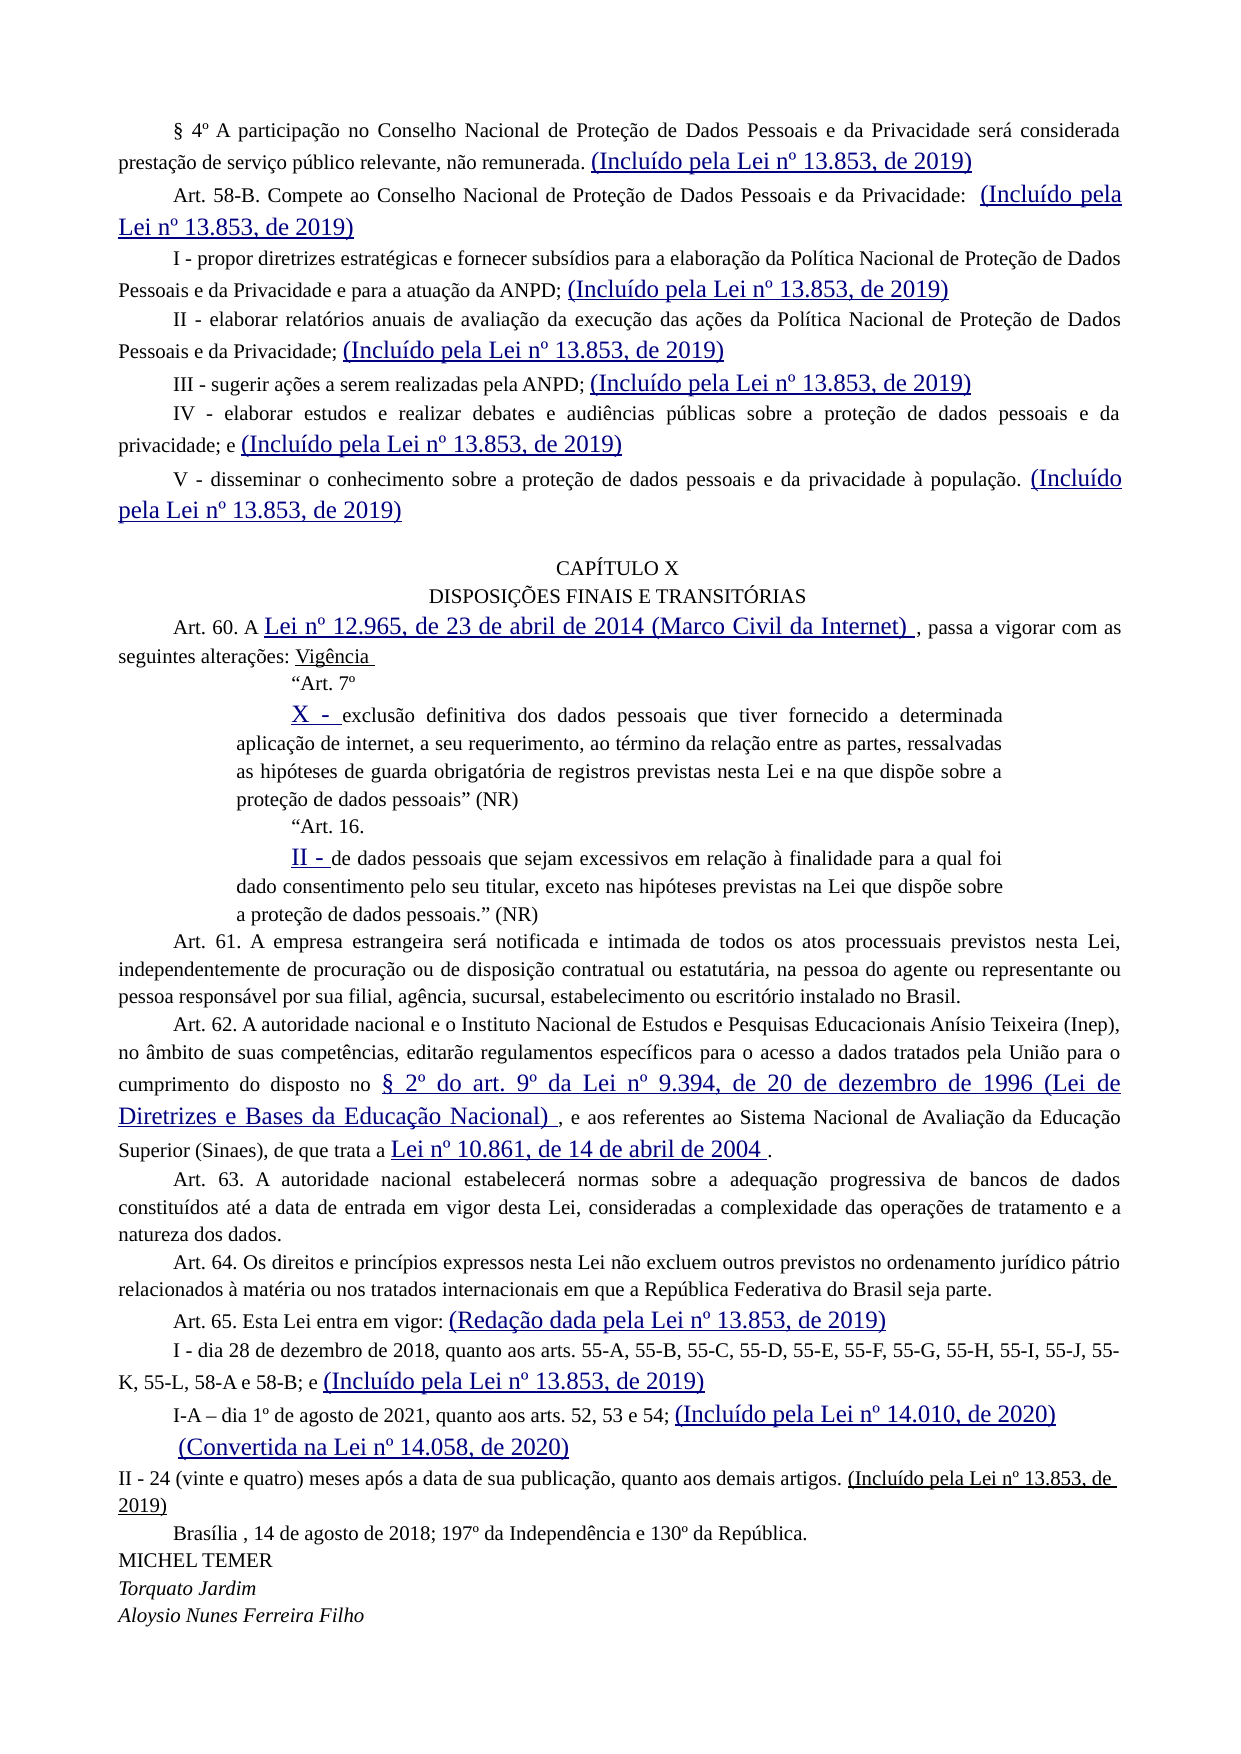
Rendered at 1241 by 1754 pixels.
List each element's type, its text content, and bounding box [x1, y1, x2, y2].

text II - de dados pessoais que sejam excessivos em relação à finalidade para a qual foi dado consentimento pelo seu titular, exceto nas hipóteses previstas na Lei que dispõe sobre a proteção de dados pessoais.” (NR) [236, 842, 1004, 926]
text V - disseminar o conhecimento sobre a proteção de dados pessoais e da privacidade à população. (Incluído pela Lei nº 13.853, de 2019) [118, 463, 1122, 524]
text Art. 62. A autoridade nacional e o Instituto Nacional de Estudos e Pesquisas Educacionais Anísio Teixeira (Inep), no âmbito de suas competências, editarão regulamentos específicos para o acesso a dados tratados pela União para o cumprimento do disposto no § 2º do art. 9º da Lei nº 9.394, de 20 de dezembro de 1996 (Lei de Diretrizes e Bases da Educação Nacional) , e aos referentes ao Sistema Nacional de Avaliação da Educação Superior (Sinaes), de que trata a Lei nº 10.861, de 14 de abril de 2004 . [118, 1012, 1122, 1163]
text “Art. 16. [236, 814, 1004, 838]
text CAPÍTULO X DISPOSIÇÕES FINAIS E TRANSITÓRIAS [118, 556, 1122, 608]
text Art. 65. Esta Lei entra em vigor: (Redação dada pela Lei nº 13.853, de 2019) [118, 1305, 1122, 1334]
text IV - elaborar estudos e realizar debates e audiências públicas sobre a proteção de dados pessoais e da privacidade; e (Incluído pela Lei nº 13.853, de 2019) [118, 401, 1122, 458]
text III - sugerir ações a serem realizadas pela ANPD; (Incluído pela Lei nº 13.853, de 2019) [118, 368, 1122, 397]
text Art. 60. A Lei nº 12.965, de 23 de abril de 2014 (Marco Civil da Internet) , passa a vigorar com as seguintes alterações: Vigência [118, 611, 1122, 668]
text “Art. 7º [236, 671, 1004, 695]
text I - propor diretrizes estratégicas e fornecer subsídios para a elaboração da Política Nacional de Proteção de Dados Pessoais e da Privacidade e para a atuação da ANPD; (Incluído pela Lei nº 13.853, de 2019) [118, 246, 1122, 303]
text MICHEL TEMER [118, 1548, 1122, 1572]
text Brasília , 14 de agosto de 2018; 197º da Independência e 130º da República. [118, 1521, 1122, 1545]
text Art. 61. A empresa estrangeira será notificada e intimada de todos os atos processuais previstos nesta Lei, independentemente de procuração ou de disposição contratual ou estatutária, na pessoa do agente ou representante ou pessoa responsável por sua filial, agência, sucursal, estabelecimento ou escritório instalado no Brasil. [118, 929, 1122, 1008]
text II - elaborar relatórios anuais de avaliação da execução das ações da Política Nacional de Proteção de Dados Pessoais e da Privacidade; (Incluído pela Lei nº 13.853, de 2019) [118, 307, 1122, 364]
text (Convertida na Lei nº 14.058, de 2020) [118, 1432, 1122, 1461]
text Art. 64. Os direitos e princípios expressos nesta Lei não excluem outros previstos no ordenamento jurídico pátrio relacionados à matéria ou nos tratados internacionais em que a República Federativa do Brasil seja parte. [118, 1250, 1122, 1301]
text Art. 63. A autoridade nacional estabelecerá normas sobre a adequação progressiva de bancos de dados constituídos até a data de entrada em vigor desta Lei, consideradas a complexidade das operações de tratamento e a natureza dos dados. [118, 1167, 1122, 1246]
text Art. 58-B. Compete ao Conselho Nacional de Proteção de Dados Pessoais e da Privacidade: (Incluído pela Lei nº 13.853, de 2019) [118, 179, 1122, 241]
text X - exclusão definitiva dos dados pessoais que tiver fornecido a determinada aplicação de internet, a seu requerimento, ao término da relação entre as partes, ressalvadas as hipóteses de guarda obrigatória de registros previstas nesta Lei e na que dispõe sobre a proteção de dados pessoais” (NR) [236, 699, 1004, 811]
text Aloysio Nunes Ferreira Filho [118, 1603, 1122, 1627]
text II - 24 (vinte e quatro) meses após a data de sua publicação, quanto aos demais artigos. (Incluído pela Lei nº 13.853, de 2019) [118, 1465, 1122, 1517]
text Torquato Jardim [118, 1576, 1122, 1600]
text I-A – dia 1º de agosto de 2021, quanto aos arts. 52, 53 e 54; (Incluído pela Lei nº 14.010, de 2020) [118, 1399, 1122, 1428]
text I - dia 28 de dezembro de 2018, quanto aos arts. 55-A, 55-B, 55-C, 55-D, 55-E, 55-F, 55-G, 55-H, 55-I, 55-J, 55-K, 55-L, 58-A e 58-B; e (Incluído pela Lei nº 13.853, de 2019) [118, 1338, 1122, 1395]
text § 4º A participação no Conselho Nacional de Proteção de Dados Pessoais e da Privacidade será considerada prestação de serviço público relevante, não remunerada. (Incluído pela Lei nº 13.853, de 2019) [118, 118, 1122, 175]
